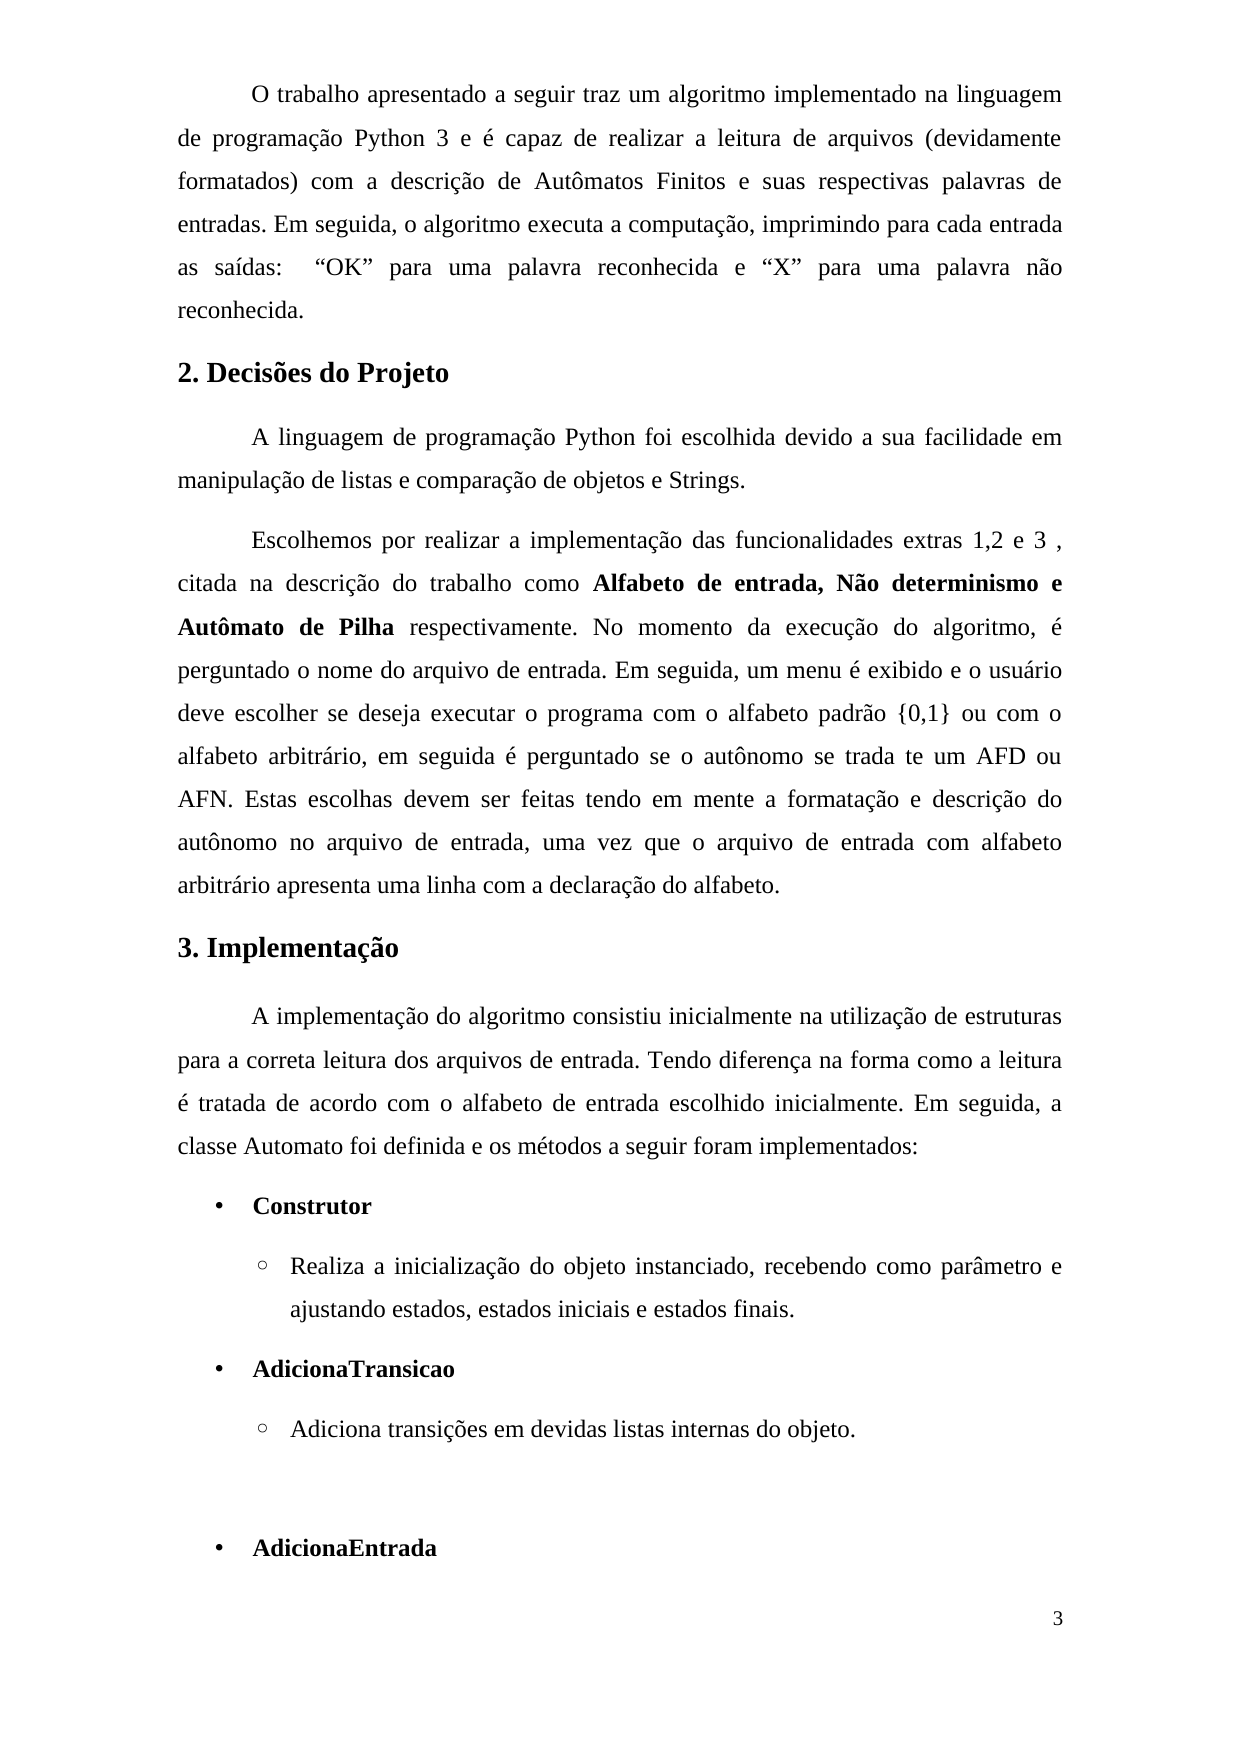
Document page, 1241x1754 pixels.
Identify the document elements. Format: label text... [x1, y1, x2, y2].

list Adiciona transições em devidas listas internas do objeto. [252, 1414, 1063, 1442]
list Construtor [215, 1191, 1063, 1220]
list Realiza a inicialização do objeto instanciado, recebendo como parâmetro e ajustando estados, estados iniciais e estados finais. [252, 1251, 1063, 1323]
text O trabalho apresentado a seguir traz um algoritmo implementado na linguagem de programação Python 3 e é capaz de realizar a leitura de arquivos (devidamente formatados) com a descrição de Autômatos Finitos e suas respectivas palavras de entradas. Em seguida, o algoritmo executa a computação, imprimindo para cada entrada as saídas: “OK” para uma palavra reconhecida e “X” para uma palavra não reconhecida. [177, 75, 1063, 324]
text 2. Decisões do Projeto [177, 355, 1063, 389]
list AdicionaTransicao [215, 1354, 1063, 1383]
text A implementação do algoritmo consistiu inicialmente na utilização de estruturas para a correta leitura dos arquivos de entrada. Tendo diferença na forma como a leitura é tratada de acordo com o alfabeto de entrada escolhido inicialmente. Em seguida, a classe Automato foi definida e os métodos a seguir foram implementados: [177, 997, 1063, 1160]
list AdicionaEntrada [215, 1533, 1063, 1562]
text Escolhemos por realizar a implementação das funcionalidades extras 1,2 e 3 , citada na descrição do trabalho como Alfabeto de entrada, Não determinismo e Autômato de Pilha respectivamente. No momento da execução do algoritmo, é perguntado o nome do arquivo de entrada. Em seguida, um menu é exibido e o usuário deve escolher se deseja executar o programa com o alfabeto padrão {0,1} ou com o alfabeto arbitrário, em seguida é perguntado se o autônomo se trada te um AFD ou AFN. Estas escolhas devem ser feitas tendo em mente a formatação e descrição do autônomo no arquivo de entrada, uma vez que o arquivo de entrada com alfabeto arbitrário apresenta uma linha com a declaração do alfabeto. [177, 525, 1063, 899]
text A linguagem de programação Python foi escolhida devido a sua facilidade em manipulação de listas e comparação de objetos e Strings. [177, 422, 1063, 494]
text 3. Implementação [177, 930, 1063, 964]
